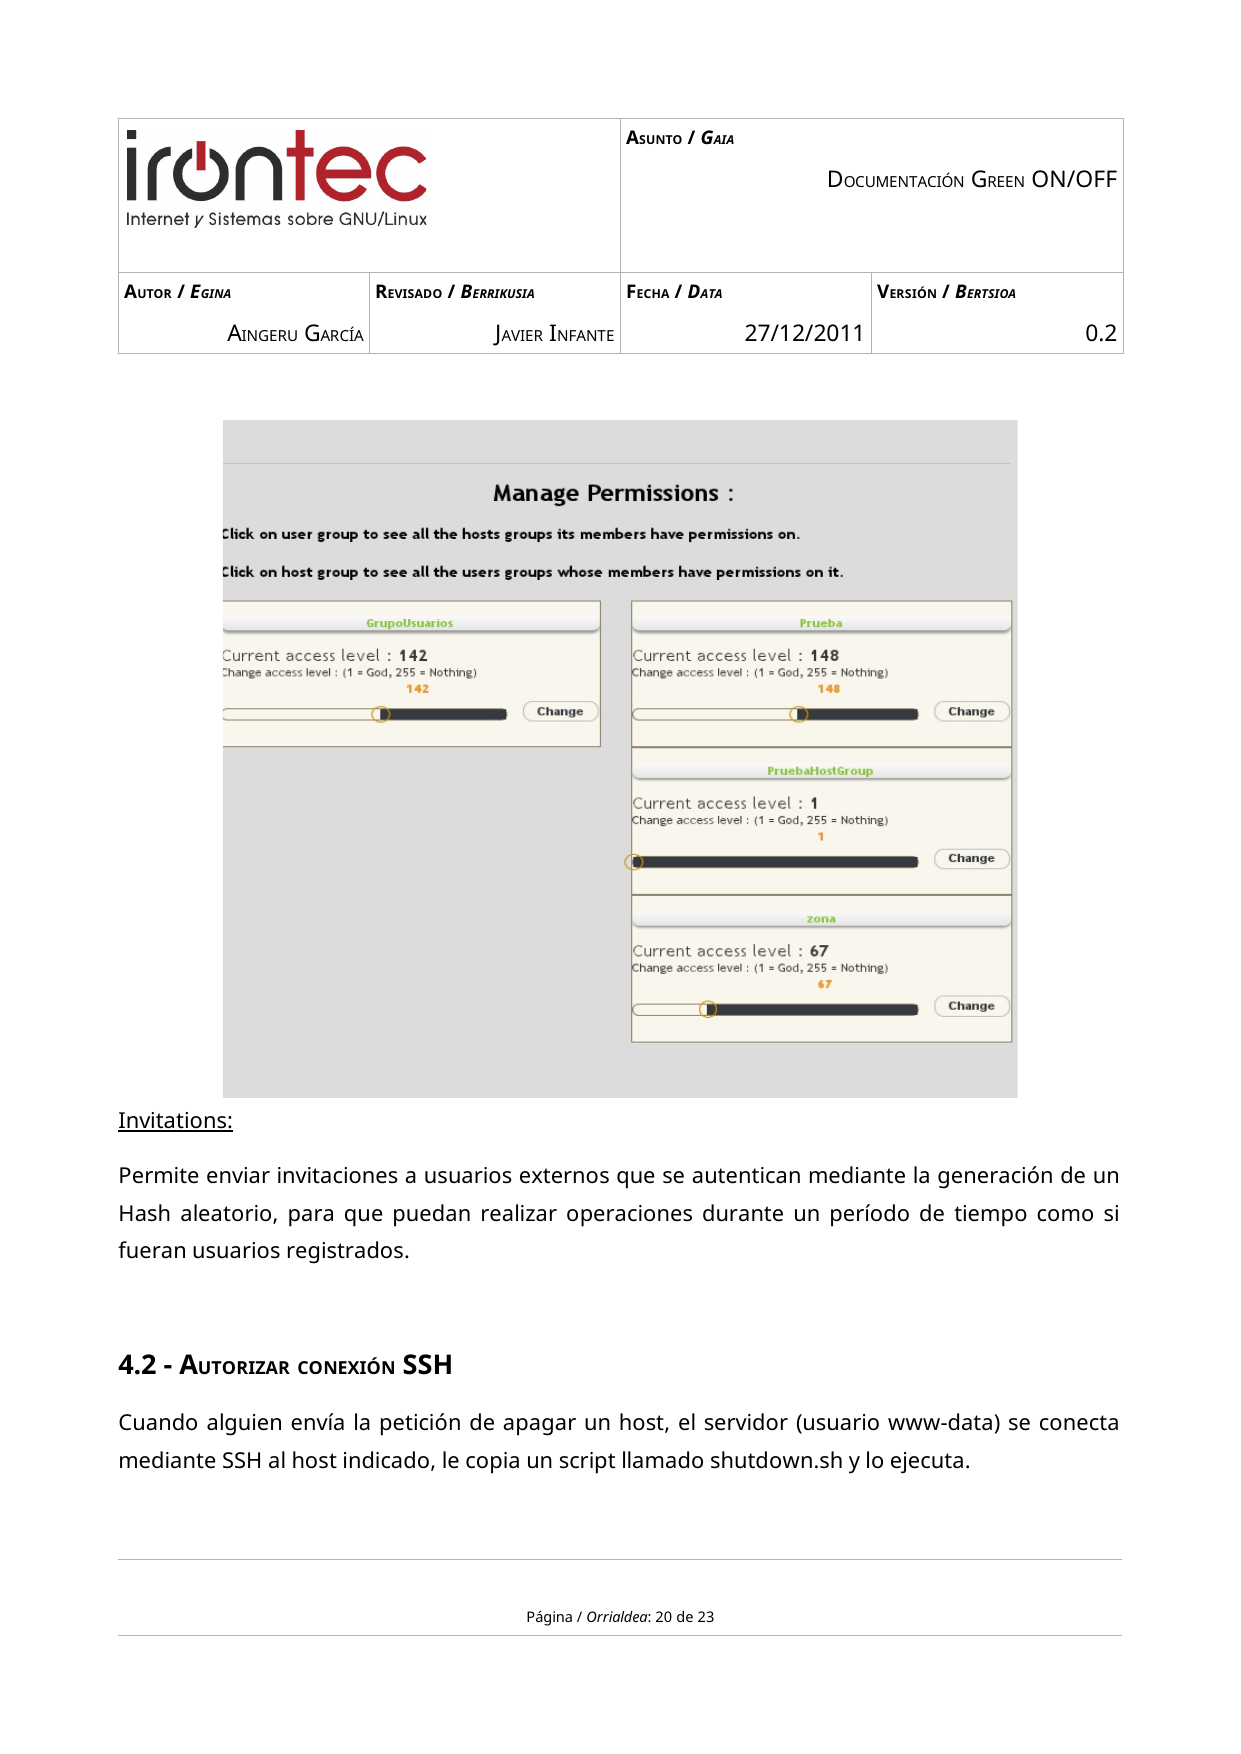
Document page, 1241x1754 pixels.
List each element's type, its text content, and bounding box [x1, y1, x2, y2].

subtitle 4.2 - Autorizar conexión SSH [118, 1345, 1122, 1382]
text Cuando alguien envía la petición de apagar un host, el servidor (usuario www-data) se conecta mediante SSH al host indicado, le copia un script llamado shutdown.sh y lo ejecuta. [118, 1407, 1122, 1474]
picture [127, 130, 427, 228]
text Invitations: [118, 421, 1122, 1135]
text Permite enviar invitaciones a usuarios externos que se autentican mediante la generación de un Hash aleatorio, para que puedan realizar operaciones durante un período de tiempo como si fueran usuarios registrados. [118, 1160, 1122, 1265]
picture [222, 420, 1018, 1098]
